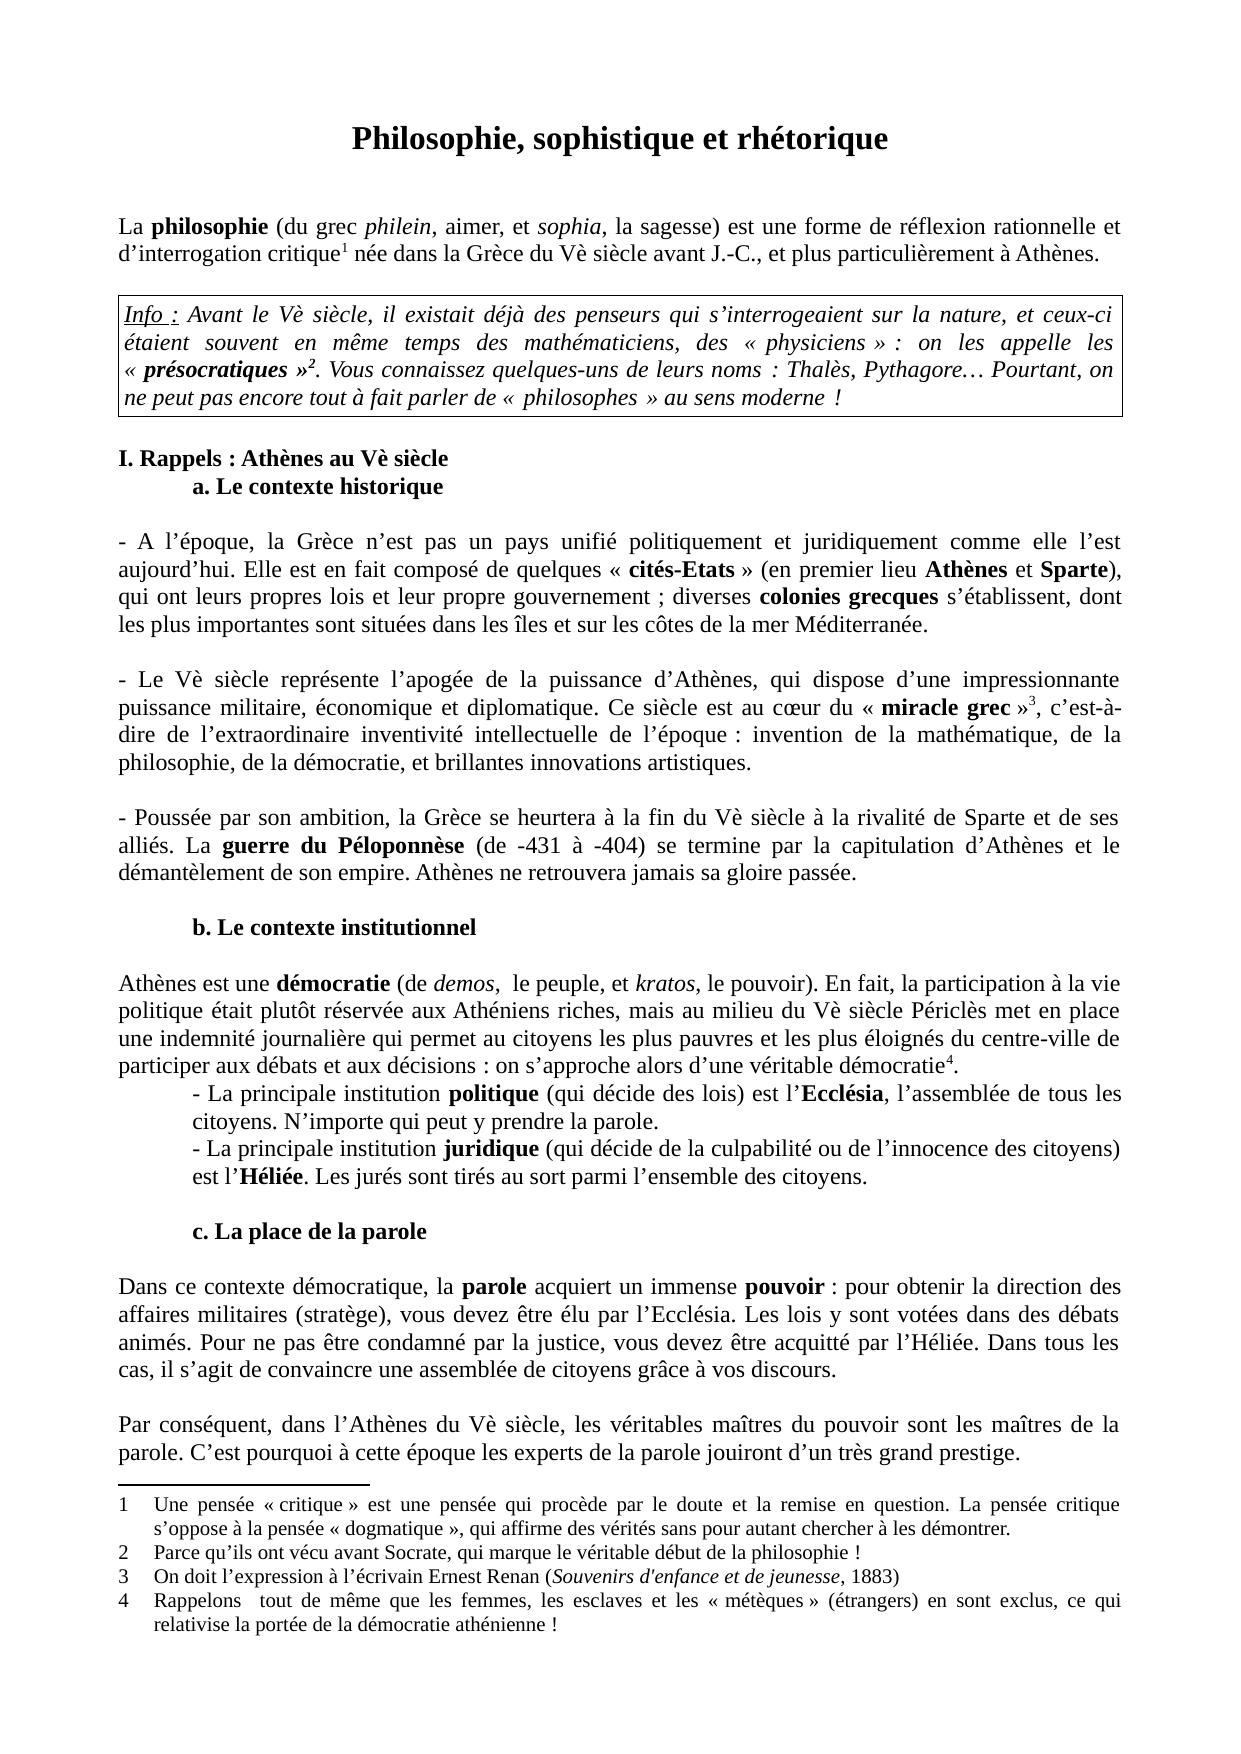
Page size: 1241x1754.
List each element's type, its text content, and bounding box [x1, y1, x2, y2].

text - La principale institution juridique (qui décide de la culpabilité ou de l’innocence des citoyens) est l’Héliée. Les jurés sont tirés au sort parmi l’ensemble des citoyens. [192, 1134, 1122, 1189]
text I. Rappels : Athènes au Vè siècle [118, 444, 1122, 472]
text Dans ce contexte démocratique, la parole acquiert un immense pouvoir : pour obtenir la direction des affaires militaires (stratège), vous devez être élu par l’Ecclésia. Les lois y sont votées dans des débats animés. Pour ne pas être condamné par la justice, vous devez être acquitté par l’Héliée. Dans tous les cas, il s’agit de convaincre une assemblée de citoyens grâce à vos discours. [118, 1272, 1122, 1383]
text - Le Vè siècle représente l’apogée de la puissance d’Athènes, qui dispose d’une impressionnante puissance militaire, économique et diplomatique. Ce siècle est au cœur du « miracle grec », c’est-à-dire de l’extraordinaire inventivité intellectuelle de l’époque : invention de la mathématique, de la philosophie, de la démocratie, et brillantes innovations artistiques. [118, 665, 1122, 775]
text - Poussée par son ambition, la Grèce se heurtera à la fin du Vè siècle à la rivalité de Sparte et de ses alliés. La guerre du Péloponnèse (de -431 à -404) se termine par la capitulation d’Athènes et le démantèlement de son empire. Athènes ne retrouvera jamais sa gloire passée. [118, 803, 1122, 886]
text Par conséquent, dans l’Athènes du Vè siècle, les véritables maîtres du pouvoir sont les maîtres de la parole. C’est pourquoi à cette époque les experts de la parole jouiront d’un très grand prestige. [118, 1410, 1122, 1466]
text b. Le contexte institutionnel [118, 913, 1122, 941]
text Une pensée « critique » est une pensée qui procède par le doute et la remise en question. La pensée critique s’oppose à la pensée « dogmatique », qui affirme des vérités sans pour autant chercher à les démontrer. [118, 1491, 1122, 1539]
text - La principale institution politique (qui décide des lois) est l’Ecclésia, l’assemblée de tous les citoyens. N’importe qui peut y prendre la parole. [192, 1079, 1122, 1134]
text - A l’époque, la Grèce n’est pas un pays unifié politiquement et juridiquement comme elle l’est aujourd’hui. Elle est en fait composé de quelques « cités-Etats » (en premier lieu Athènes et Sparte), qui ont leurs propres lois et leur propre gouvernement ; diverses colonies grecques s’établissent, dont les plus importantes sont situées dans les îles et sur les côtes de la mer Méditerranée. [118, 527, 1122, 637]
text Philosophie, sophistique et rhétorique [118, 118, 1122, 156]
text a. Le contexte historique [118, 472, 1122, 499]
text Rappelons tout de même que les femmes, les esclaves et les « métèques » (étrangers) en sont exclus, ce qui relativise la portée de la démocratie athénienne ! [118, 1588, 1122, 1636]
text La philosophie (du grec philein, aimer, et sophia, la sagesse) est une forme de réflexion rationnelle et d’interrogation critique née dans la Grèce du Vè siècle avant J.-C., et plus particulièrement à Athènes. [118, 212, 1122, 267]
text c. La place de la parole [118, 1217, 1122, 1245]
table_header Info : Avant le Vè siècle, il existait déjà des penseurs qui s’interrogeaient sur la nature, et ceux-ci étaient souvent en même temps des mathématiciens, des « physiciens » : on les appelle les « présocratiques ». Vous connaissez quelques-uns de leurs noms : Thalès, Pythagore… Pourtant, on ne peut pas encore tout à fait parler de « philosophes » au sens moderne ! [119, 296, 1122, 416]
text Athènes est une démocratie (de demos, le peuple, et kratos, le pouvoir). En fait, la participation à la vie politique était plutôt réservée aux Athéniens riches, mais au milieu du Vè siècle Périclès met en place une indemnité journalière qui permet au citoyens les plus pauvres et les plus éloignés du centre-ville de participer aux débats et aux décisions : on s’approche alors d’une véritable démocratie. [118, 969, 1122, 1079]
text On doit l’expression à l’écrivain Ernest Renan (Souvenirs d'enfance et de jeunesse, 1883) [118, 1564, 1122, 1588]
